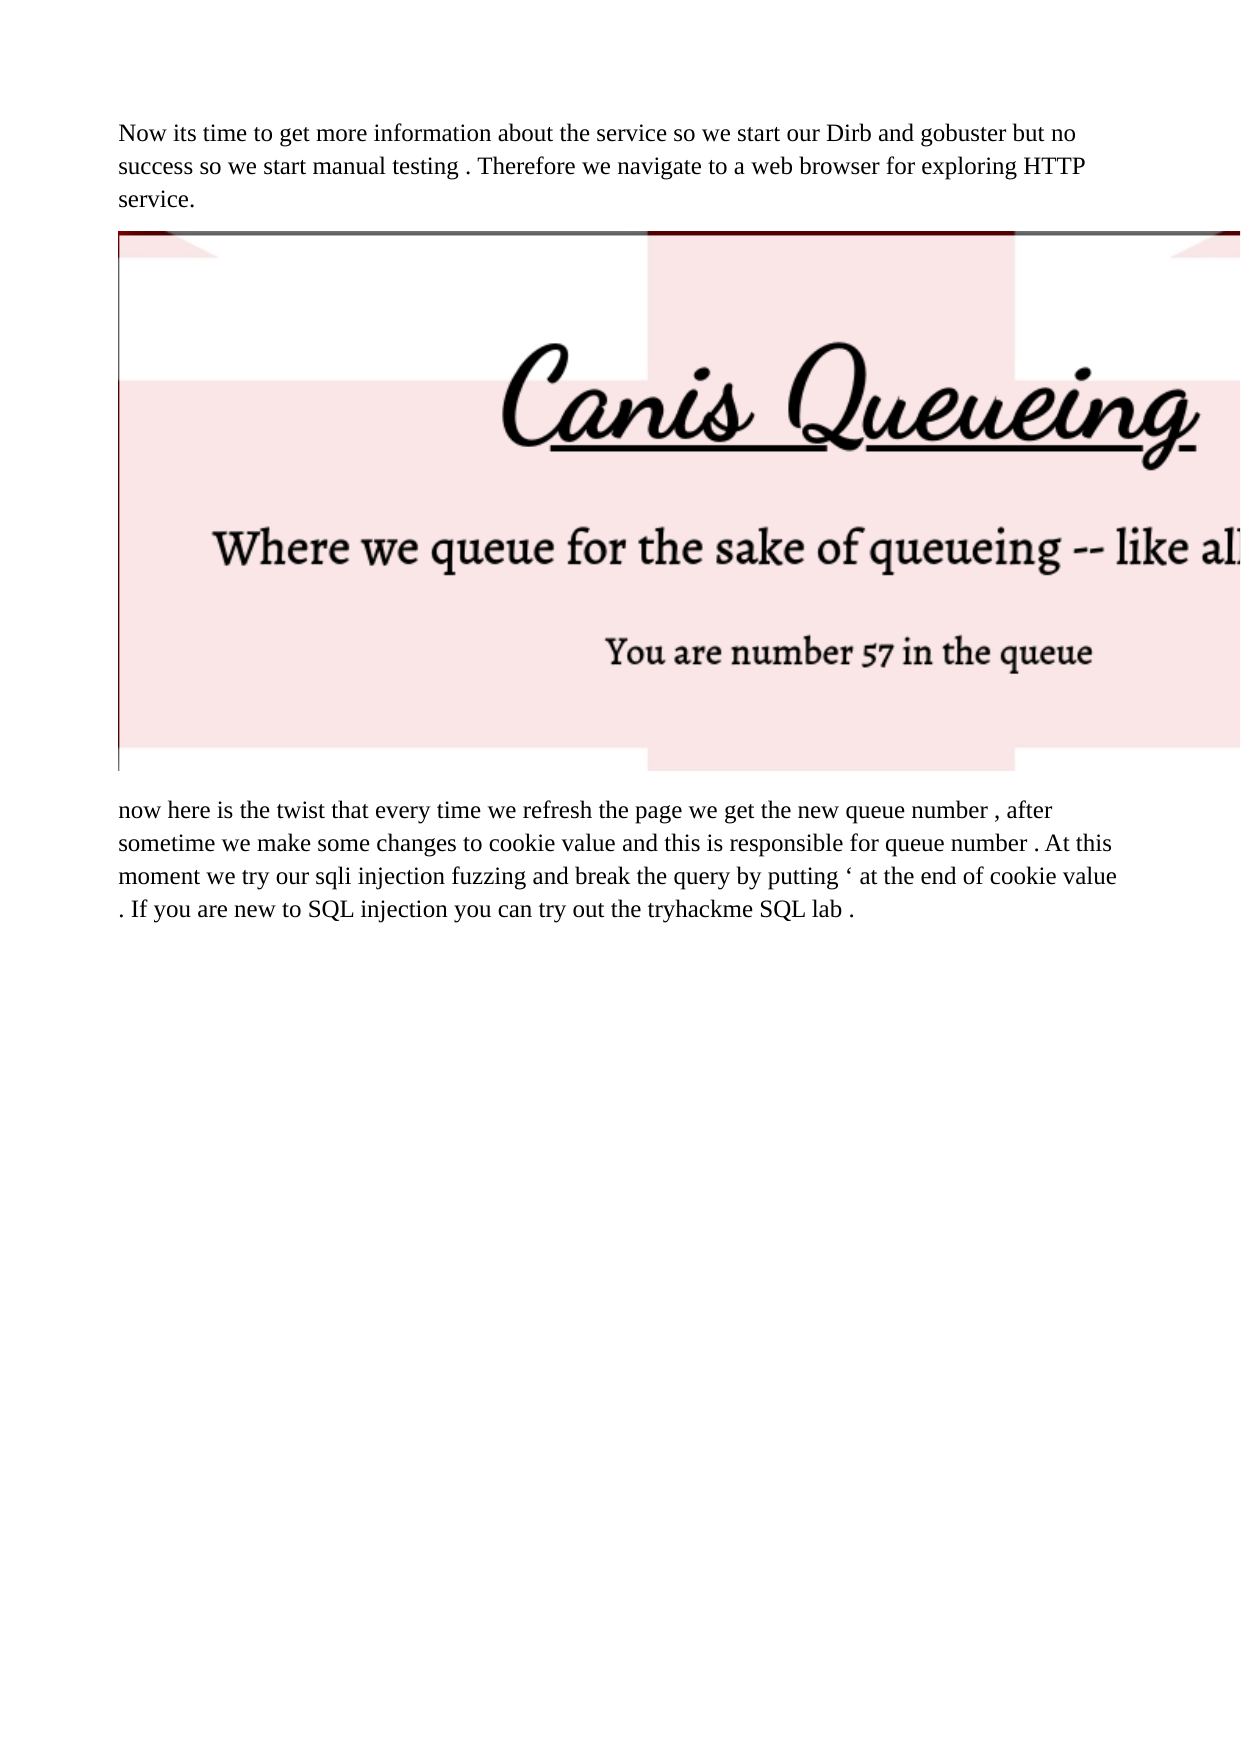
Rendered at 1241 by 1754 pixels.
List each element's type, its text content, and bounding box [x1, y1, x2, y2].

picture [118, 231, 1241, 771]
text Now its time to get more information about the service so we start our Dirb and gobuster but no success so we start manual testing . Therefore we navigate to a web browser for exploring HTTP service. [118, 118, 1122, 213]
text now here is the twist that every time we refresh the page we get the new queue number , after sometime we make some changes to cookie value and this is responsible for queue number . At this moment we try our sqli injection fuzzing and break the query by putting ‘ at the end of cookie value . If you are new to SQL injection you can try out the tryhackme SQL lab . [118, 795, 1122, 923]
